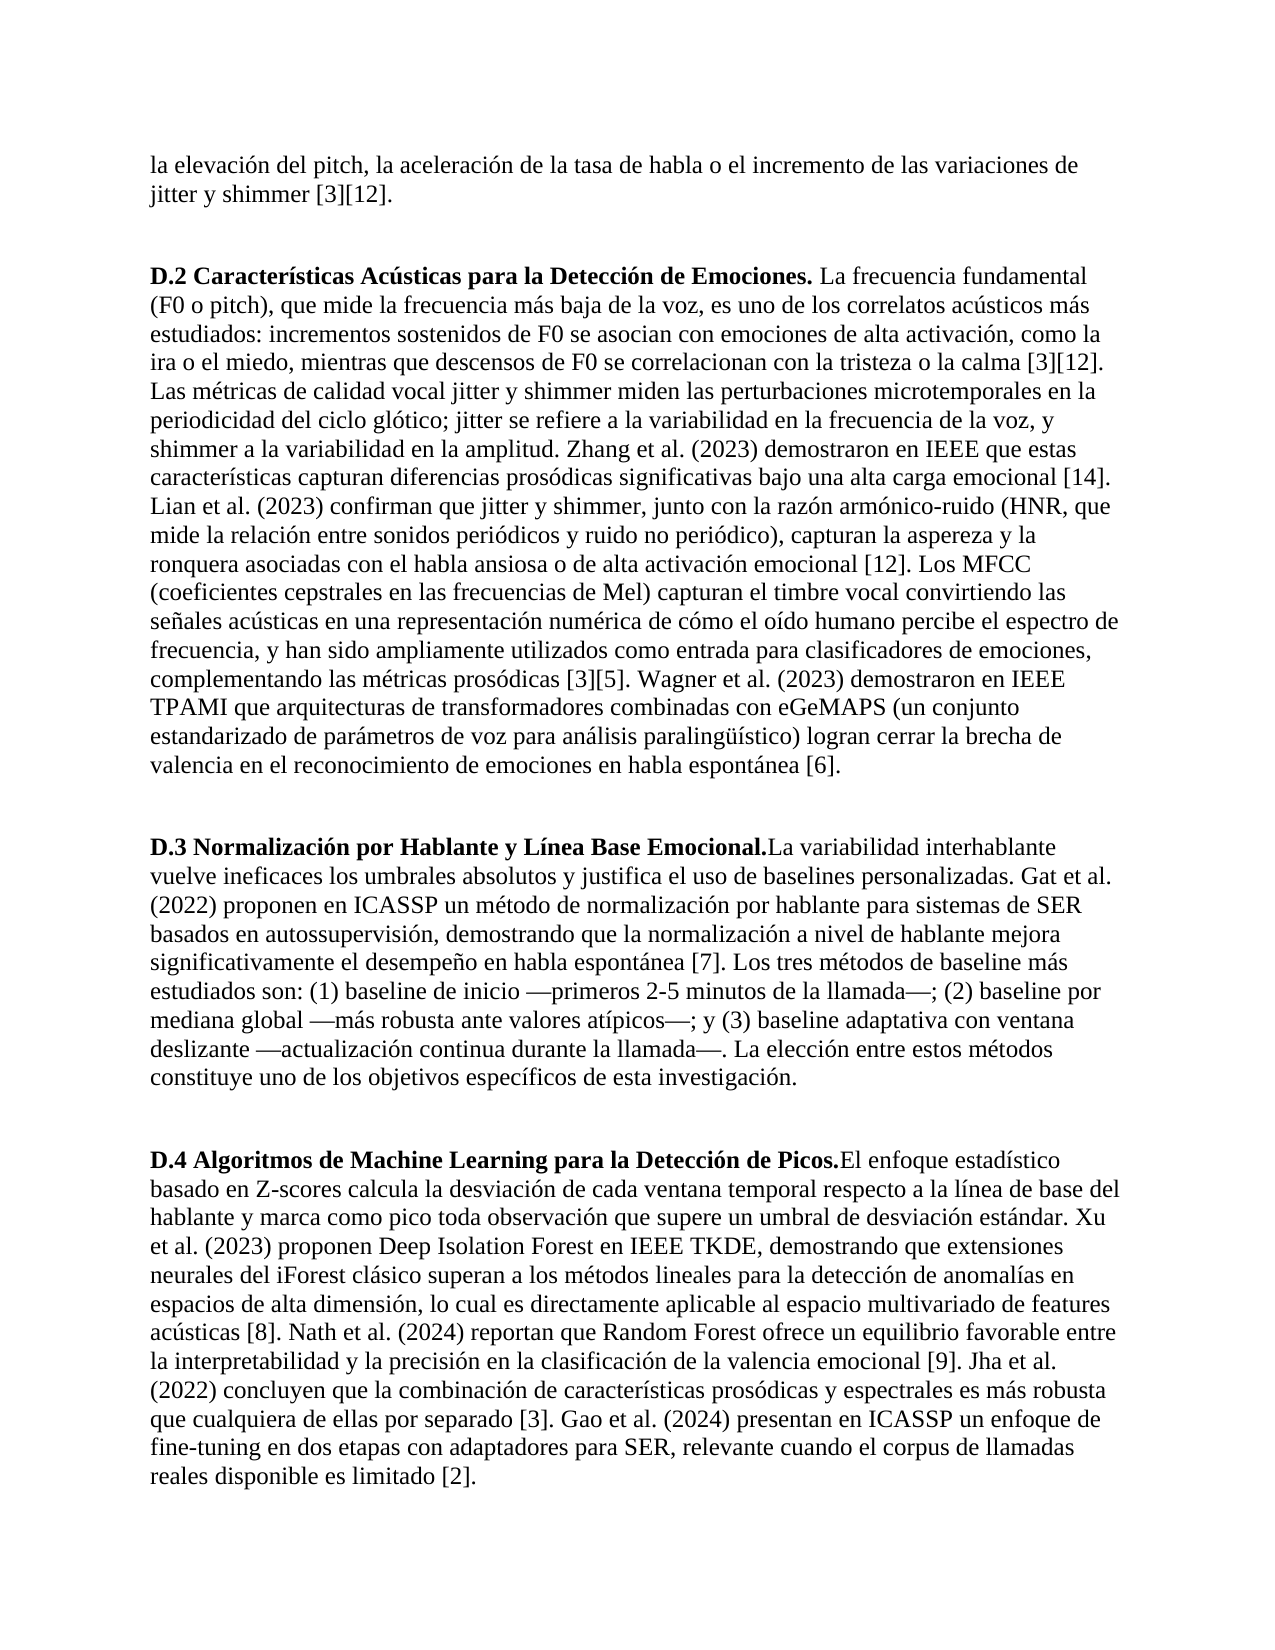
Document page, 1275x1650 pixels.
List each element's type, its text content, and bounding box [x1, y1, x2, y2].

text la elevación del pitch, la aceleración de la tasa de habla o el incremento de las variaciones de jitter y shimmer [3][12]. [150, 150, 1125, 207]
text D.4 Algoritmos de Machine Learning para la Detección de Picos.El enfoque estadístico basado en Z-scores calcula la desviación de cada ventana temporal respecto a la línea de base del hablante y marca como pico toda observación que supere un umbral de desviación estándar. Xu et al. (2023) proponen Deep Isolation Forest en IEEE TKDE, demostrando que extensiones neurales del iForest clásico superan a los métodos lineales para la detección de anomalías en espacios de alta dimensión, lo cual es directamente aplicable al espacio multivariado de features acústicas [8]. Nath et al. (2024) reportan que Random Forest ofrece un equilibrio favorable entre la interpretabilidad y la precisión en la clasificación de la valencia emocional [9]. Jha et al. (2022) concluyen que la combinación de características prosódicas y espectrales es más robusta que cualquiera de ellas por separado [3]. Gao et al. (2024) presentan en ICASSP un enfoque de fine-tuning en dos etapas con adaptadores para SER, relevante cuando el corpus de llamadas reales disponible es limitado [2]. [150, 1145, 1125, 1490]
text D.2 Características Acústicas para la Detección de Emociones. La frecuencia fundamental (F0 o pitch), que mide la frecuencia más baja de la voz, es uno de los correlatos acústicos más estudiados: incrementos sostenidos de F0 se asocian con emociones de alta activación, como la ira o el miedo, mientras que descensos de F0 se correlacionan con la tristeza o la calma [3][12]. Las métricas de calidad vocal jitter y shimmer miden las perturbaciones microtemporales en la periodicidad del ciclo glótico; jitter se refiere a la variabilidad en la frecuencia de la voz, y shimmer a la variabilidad en la amplitud. Zhang et al. (2023) demostraron en IEEE que estas características capturan diferencias prosódicas significativas bajo una alta carga emocional [14]. Lian et al. (2023) confirman que jitter y shimmer, junto con la razón armónico-ruido (HNR, que mide la relación entre sonidos periódicos y ruido no periódico), capturan la aspereza y la ronquera asociadas con el habla ansiosa o de alta activación emocional [12]. Los MFCC (coeficientes cepstrales en las frecuencias de Mel) capturan el timbre vocal convirtiendo las señales acústicas en una representación numérica de cómo el oído humano percibe el espectro de frecuencia, y han sido ampliamente utilizados como entrada para clasificadores de emociones, complementando las métricas prosódicas [3][5]. Wagner et al. (2023) demostraron en IEEE TPAMI que arquitecturas de transformadores combinadas con eGeMAPS (un conjunto estandarizado de parámetros de voz para análisis paralingüístico) logran cerrar la brecha de valencia en el reconocimiento de emociones en habla espontánea [6]. [150, 261, 1125, 779]
text D.3 Normalización por Hablante y Línea Base Emocional.La variabilidad interhablante vuelve ineficaces los umbrales absolutos y justifica el uso de baselines personalizadas. Gat et al. (2022) proponen en ICASSP un método de normalización por hablante para sistemas de SER basados en autossupervisión, demostrando que la normalización a nivel de hablante mejora significativamente el desempeño en habla espontánea [7]. Los tres métodos de baseline más estudiados son: (1) baseline de inicio —primeros 2-5 minutos de la llamada—; (2) baseline por mediana global —más robusta ante valores atípicos—; y (3) baseline adaptativa con ventana deslizante —actualización continua durante la llamada—. La elección entre estos métodos constituye uno de los objetivos específicos de esta investigación. [150, 832, 1125, 1091]
